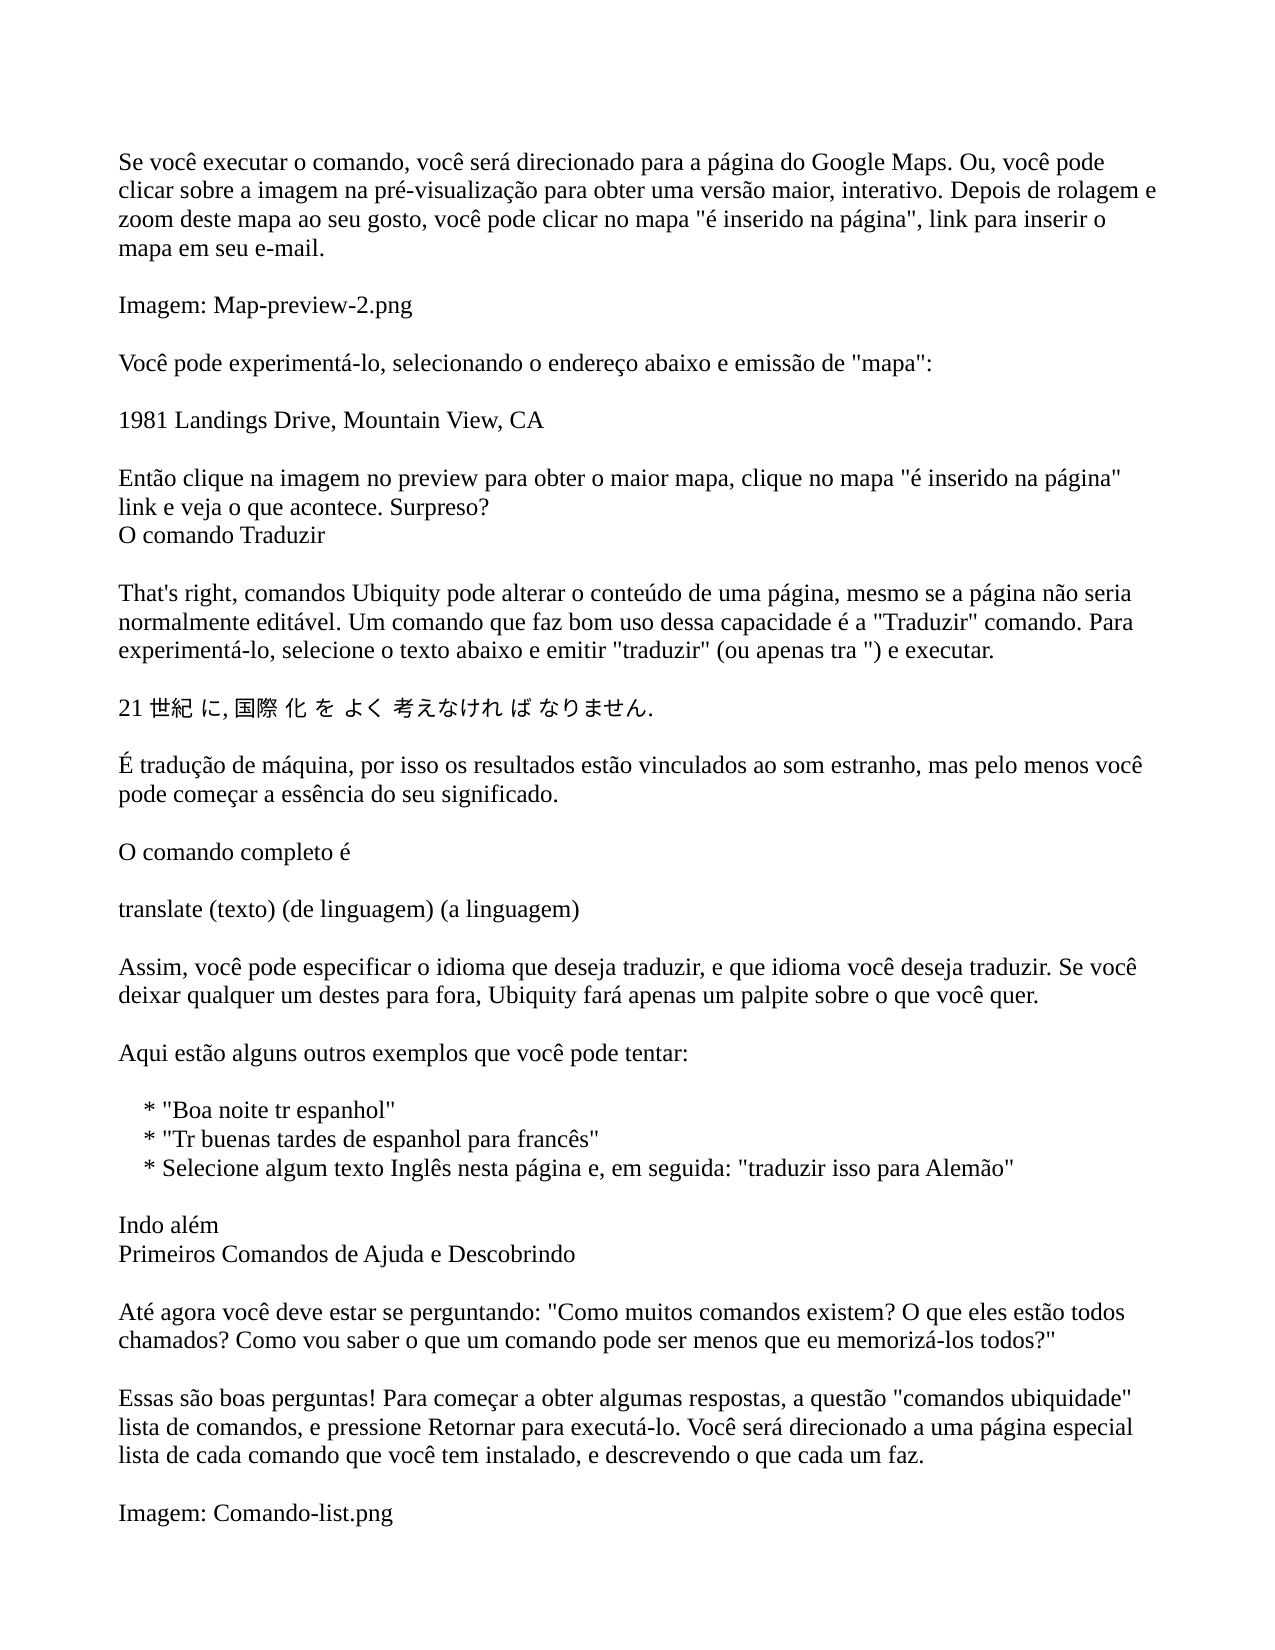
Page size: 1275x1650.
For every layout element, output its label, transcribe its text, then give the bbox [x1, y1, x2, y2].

text Se você executar o comando, você será direcionado para a página do Google Maps. Ou, você pode clicar sobre a imagem na pré-visualização para obter uma versão maior, interativo. Depois de rolagem e zoom deste mapa ao seu gosto, você pode clicar no mapa "é inserido na página", link para inserir o mapa em seu e-mail. Imagem: Map-preview-2.png Você pode experimentá-lo, selecionando o endereço abaixo e emissão de "mapa": 1981 Landings Drive, Mountain View, CA Então clique na imagem no preview para obter o maior mapa, clique no mapa "é inserido na página" link e veja o que acontece. Surpreso? O comando Traduzir That's right, comandos Ubiquity pode alterar o conteúdo de uma página, mesmo se a página não seria normalmente editável. Um comando que faz bom uso dessa capacidade é a "Traduzir" comando. Para experimentá-lo, selecione o texto abaixo e emitir "traduzir" (ou apenas tra ") e executar. 21 世紀 に, 国際 化 を よく 考えなけれ ば なりません. É tradução de máquina, por isso os resultados estão vinculados ao som estranho, mas pelo menos você pode começar a essência do seu significado. O comando completo é translate (texto) (de linguagem) (a linguagem) Assim, você pode especificar o idioma que deseja traduzir, e que idioma você deseja traduzir. Se você deixar qualquer um destes para fora, Ubiquity fará apenas um palpite sobre o que você quer. Aqui estão alguns outros exemplos que você pode tentar: * "Boa noite tr espanhol" * "Tr buenas tardes de espanhol para francês" * Selecione algum texto Inglês nesta página e, em seguida: "traduzir isso para Alemão" Indo além Primeiros Comandos de Ajuda e Descobrindo Até agora você deve estar se perguntando: "Como muitos comandos existem? O que eles estão todos chamados? Como vou saber o que um comando pode ser menos que eu memorizá-los todos?" Essas são boas perguntas! Para começar a obter algumas respostas, a questão "comandos ubiquidade" lista de comandos, e pressione Retornar para executá-lo. Você será direcionado a uma página especial lista de cada comando que você tem instalado, e descrevendo o que cada um faz. Imagem: Comando-list.png [118, 118, 1157, 1527]
